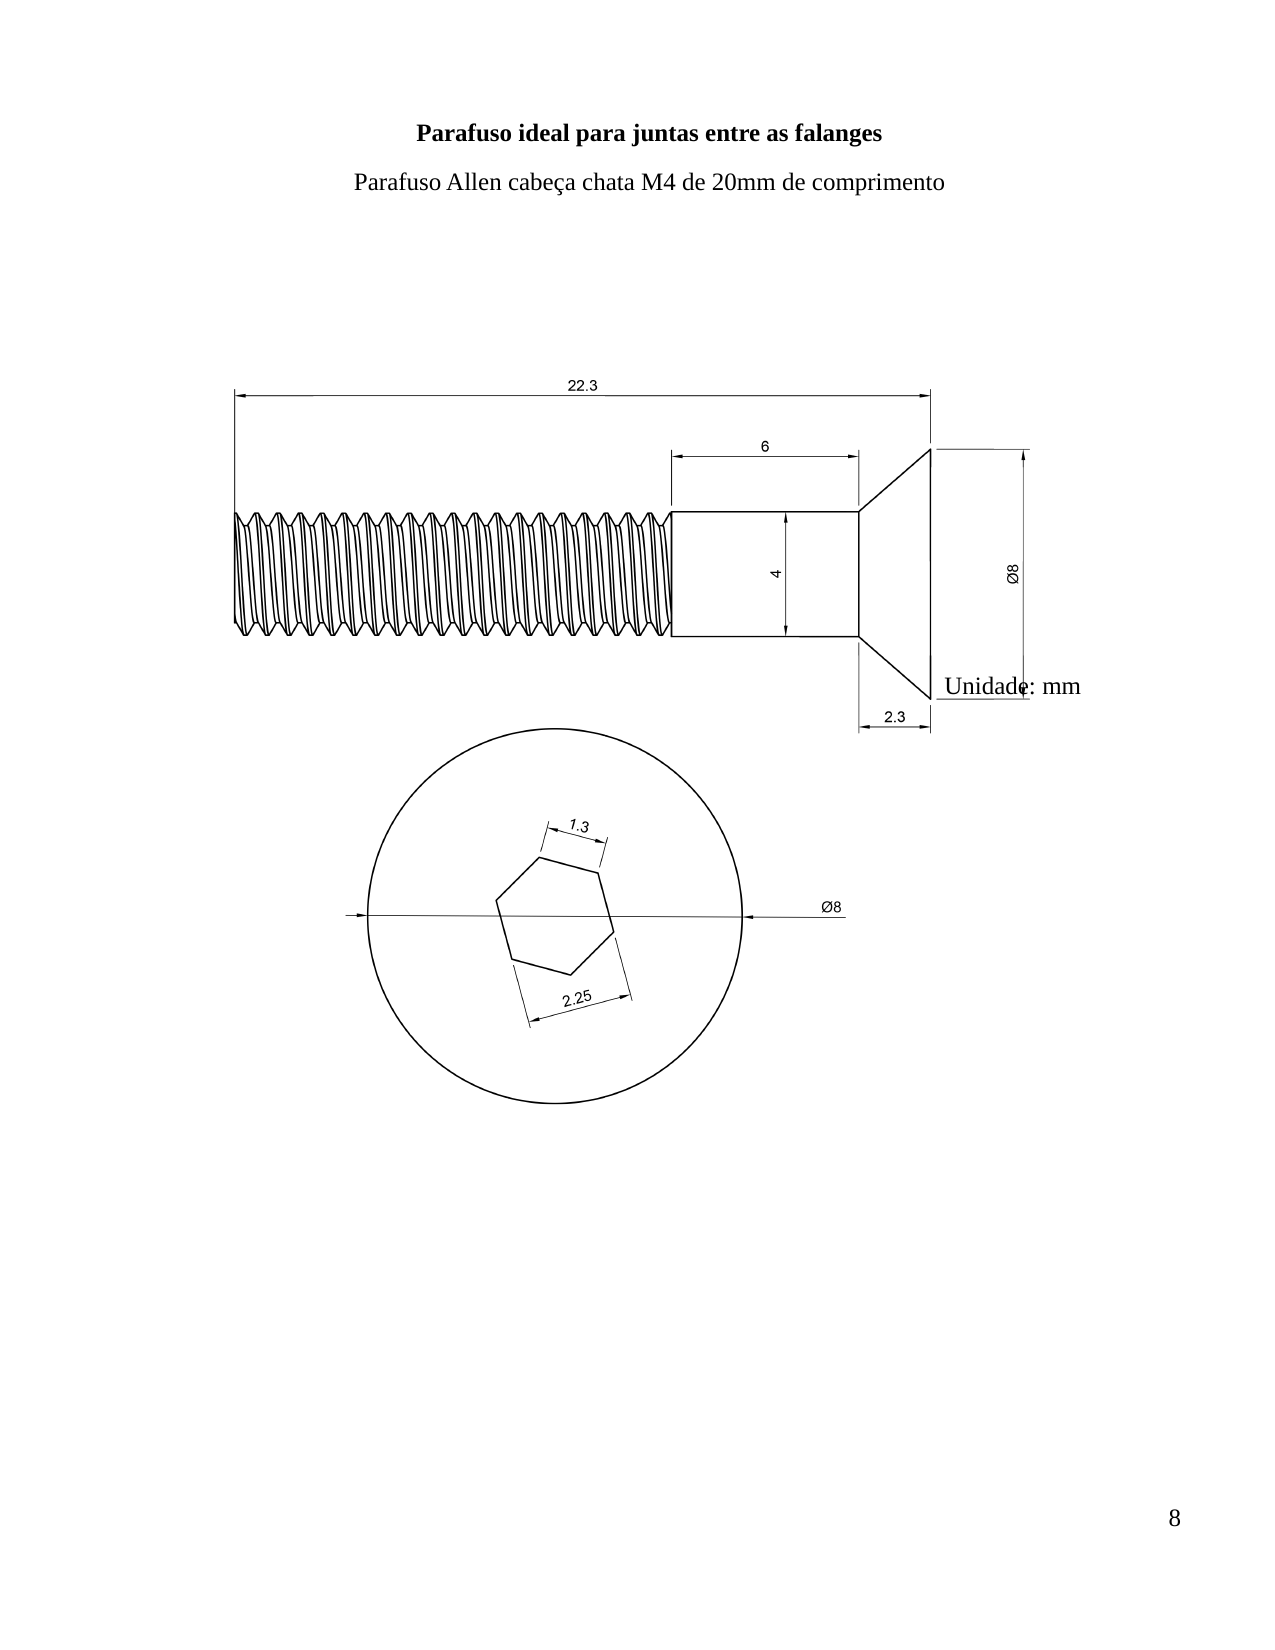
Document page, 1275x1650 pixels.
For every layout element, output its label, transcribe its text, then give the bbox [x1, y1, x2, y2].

picture [216, 373, 1043, 1107]
text Parafuso Allen cabeça chata M4 de 20mm de comprimento [118, 167, 1181, 196]
text Parafuso ideal para juntas entre as falanges [118, 118, 1181, 147]
